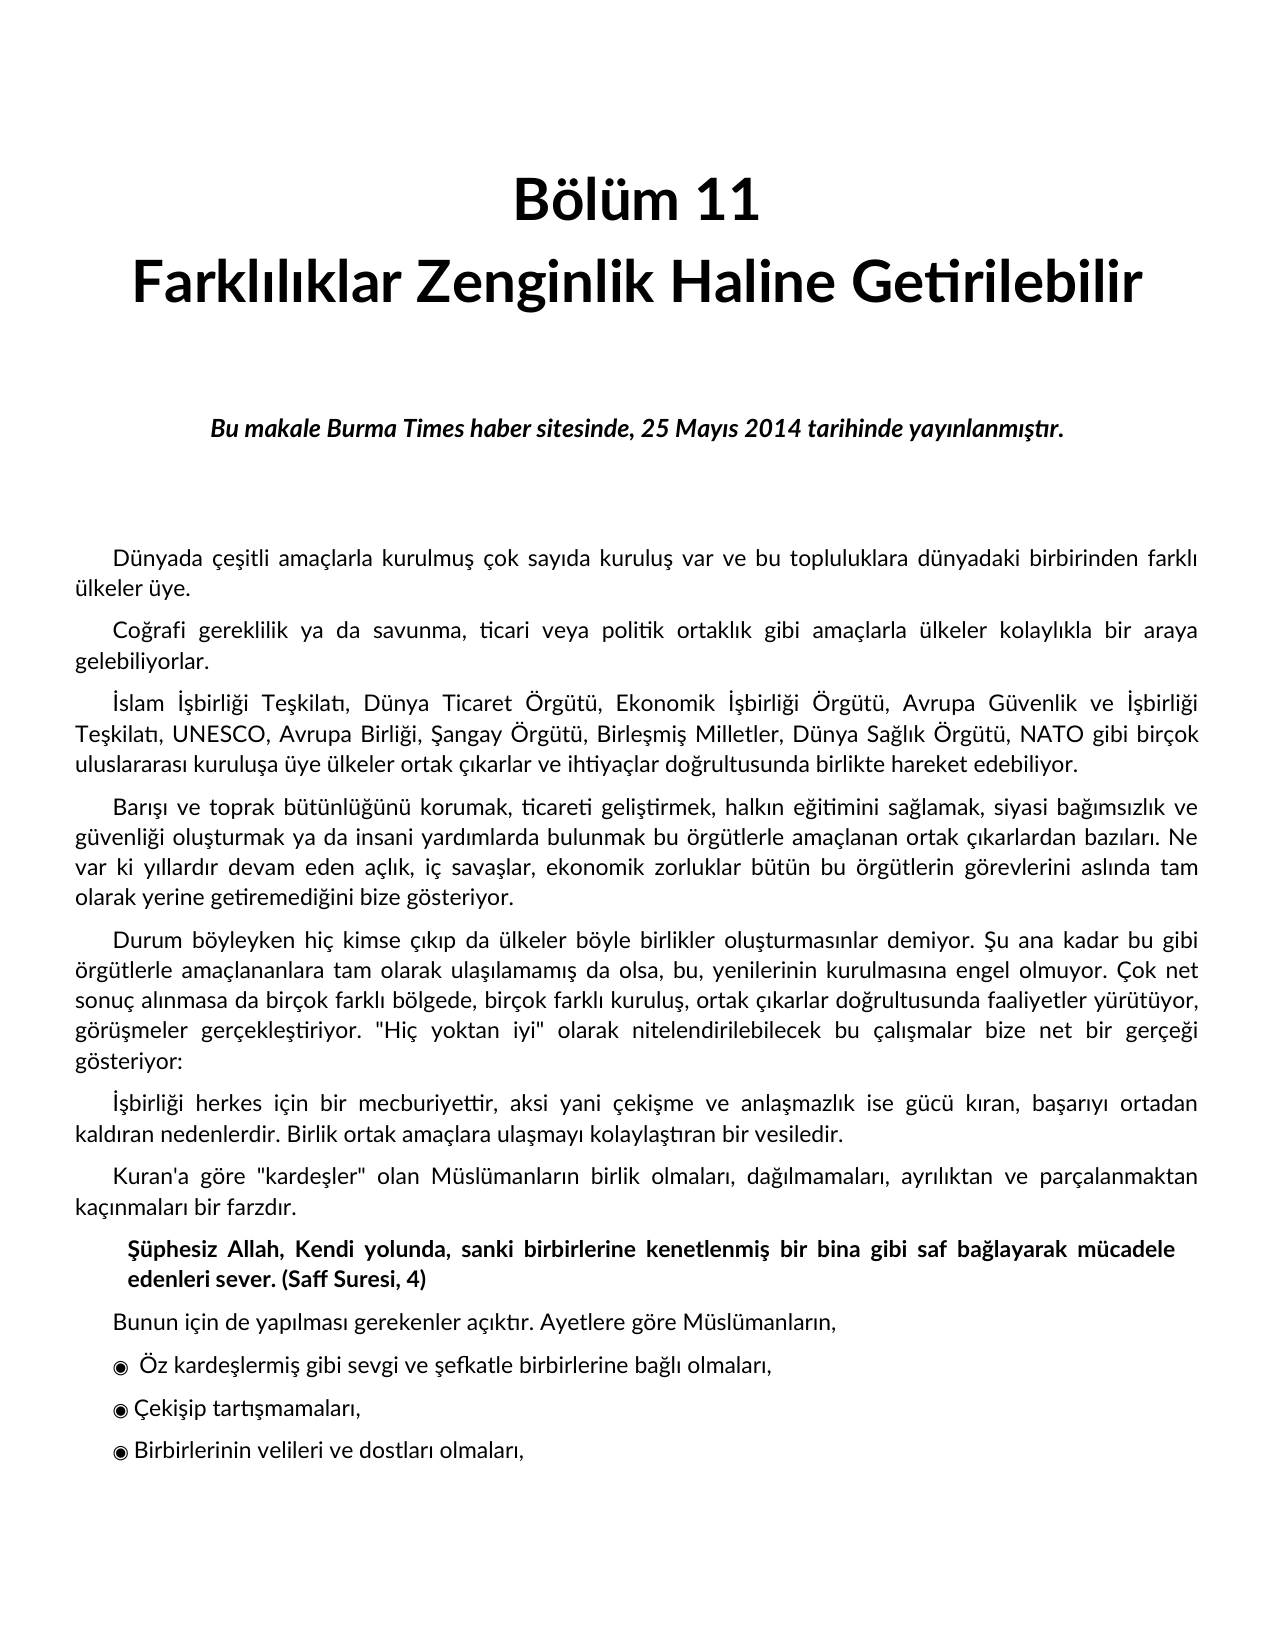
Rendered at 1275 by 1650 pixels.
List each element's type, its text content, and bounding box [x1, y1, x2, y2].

text Coğrafi gereklilik ya da savunma, ticari veya politik ortaklık gibi amaçlarla ülkeler kolaylıkla bir araya gelebiliyorlar. [75, 616, 1200, 674]
text İslam İşbirliği Teşkilatı, Dünya Ticaret Örgütü, Ekonomik İşbirliği Örgütü, Avrupa Güvenlik ve İşbirliği Teşkilatı, UNESCO, Avrupa Birliği, Şangay Örgütü, Birleşmiş Milletler, Dünya Sağlık Örgütü, NATO gibi birçok uluslararası kuruluşa üye ülkeler ortak çıkarlar ve ihtiyaçlar doğrultusunda birlikte hareket edebiliyor. [75, 689, 1200, 777]
text Bu makale Burma Times haber sitesinde, 25 Mayıs 2014 tarihinde yayınlanmıştır. [75, 413, 1200, 443]
subtitle Farklılıklar Zenginlik Haline Getirilebilir [75, 245, 1200, 315]
subtitle Bölüm 11 [75, 162, 1200, 232]
text Bunun için de yapılması gerekenler açıktır. Ayetlere göre Müslümanların, [75, 1308, 1200, 1335]
text İşbirliği herkes için bir mecburiyettir, aksi yani çekişme ve anlaşmazlık ise gücü kıran, başarıyı ortadan kaldıran nedenlerdir. Birlik ortak amaçlara ulaşmayı kolaylaştıran bir vesiledir. [75, 1089, 1200, 1147]
text ◉ Öz kardeşlermiş gibi sevgi ve şefkatle birbirlerine bağlı olmaları, [75, 1351, 1200, 1378]
text Şüphesiz Allah, Kendi yolunda, sanki birbirlerine kenetlenmiş bir bina gibi saf bağlayarak mücadele edenleri sever. (Saff Suresi, 4) [127, 1235, 1177, 1293]
text Kuran'a göre "kardeşler" olan Müslümanların birlik olmaları, dağılmamaları, ayrılıktan ve parçalanmaktan kaçınmaları bir farzdır. [75, 1162, 1200, 1220]
text Dünyada çeşitli amaçlarla kurulmuş çok sayıda kuruluş var ve bu topluluklara dünyadaki birbirinden farklı ülkeler üye. [75, 543, 1200, 601]
text ◉ Çekişip tartışmamaları, [75, 1393, 1200, 1421]
text Durum böyleyken hiç kimse çıkıp da ülkeler böyle birlikler oluşturmasınlar demiyor. Şu ana kadar bu gibi örgütlerle amaçlananlara tam olarak ulaşılamamış da olsa, bu, yenilerinin kurulmasına engel olmuyor. Çok net sonuç alınmasa da birçok farklı bölgede, birçok farklı kuruluş, ortak çıkarlar doğrultusunda faaliyetler yürütüyor, görüşmeler gerçekleştiriyor. "Hiç yoktan iyi" olarak nitelendirilebilecek bu çalışmalar bize net bir gerçeği gösteriyor: [75, 926, 1200, 1074]
text Barışı ve toprak bütünlüğünü korumak, ticareti geliştirmek, halkın eğitimini sağlamak, siyasi bağımsızlık ve güvenliği oluşturmak ya da insani yardımlarda bulunmak bu örgütlerle amaçlanan ortak çıkarlardan bazıları. Ne var ki yıllardır devam eden açlık, iç savaşlar, ekonomik zorluklar bütün bu örgütlerin görevlerini aslında tam olarak yerine getiremediğini bize gösteriyor. [75, 792, 1200, 910]
text ◉ Birbirlerinin velileri ve dostları olmaları, [75, 1436, 1200, 1463]
